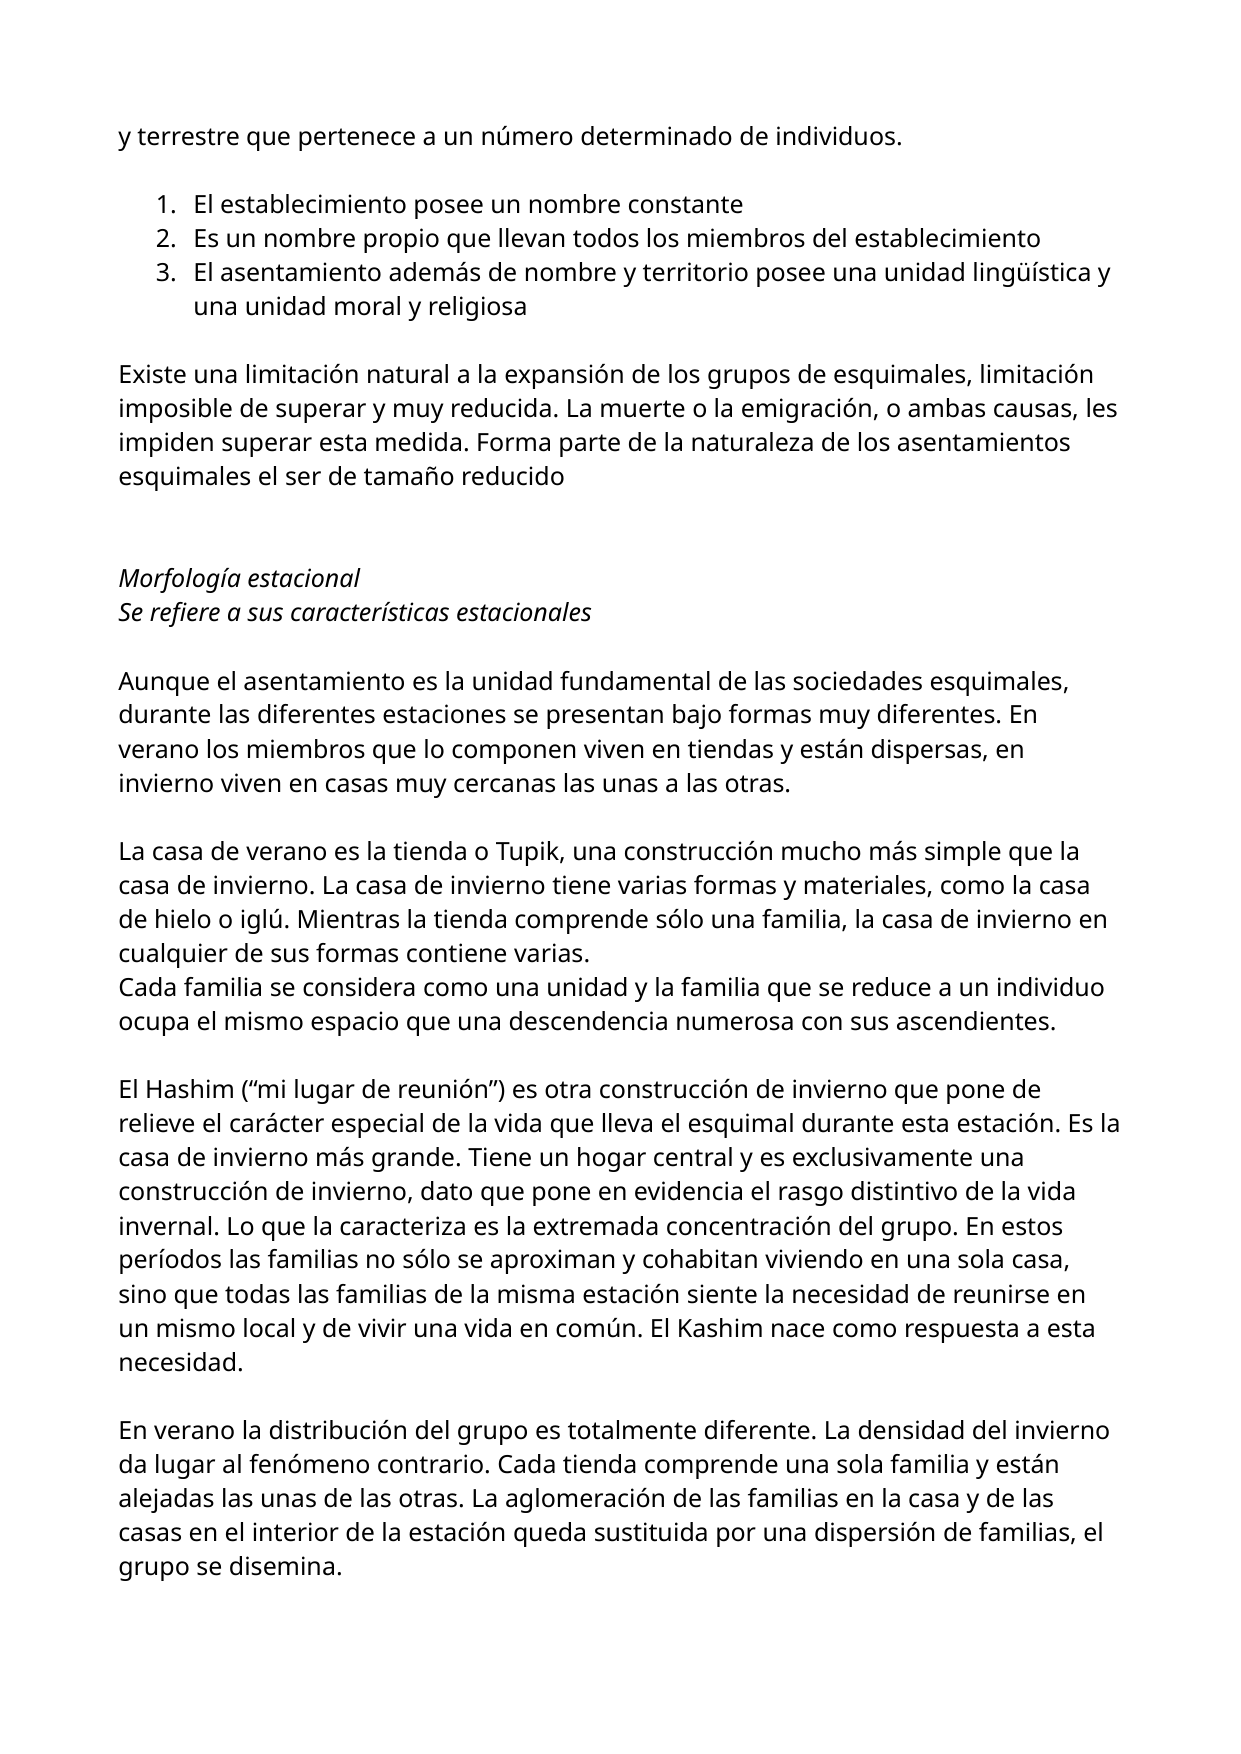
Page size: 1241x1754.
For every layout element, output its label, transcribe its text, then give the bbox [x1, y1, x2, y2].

list Es un nombre propio que llevan todos los miembros del establecimiento [156, 220, 1122, 254]
text La casa de verano es la tienda o Tupik, una construcción mucho más simple que la casa de invierno. La casa de invierno tiene varias formas y materiales, como la casa de hielo o iglú. Mientras la tienda comprende sólo una familia, la casa de invierno en cualquier de sus formas contiene varias. [118, 833, 1122, 970]
text Aunque el asentamiento es la unidad fundamental de las sociedades esquimales, durante las diferentes estaciones se presentan bajo formas muy diferentes. En verano los miembros que lo componen viven en tiendas y están dispersas, en invierno viven en casas muy cercanas las unas a las otras. [118, 663, 1122, 799]
text Se refiere a sus características estacionales [118, 595, 1122, 629]
list El asentamiento además de nombre y territorio posee una unidad lingüística y una unidad moral y religiosa [156, 254, 1122, 322]
text y terrestre que pertenece a un número determinado de individuos. [118, 118, 1122, 186]
text El Hashim (“mi lugar de reunión”) es otra construcción de invierno que pone de relieve el carácter especial de la vida que lleva el esquimal durante esta estación. Es la casa de invierno más grande. Tiene un hogar central y es exclusivamente una construcción de invierno, dato que pone en evidencia el rasgo distintivo de la vida invernal. Lo que la caracteriza es la extremada concentración del grupo. En estos períodos las familias no sólo se aproximan y cohabitan viviendo en una sola casa, sino que todas las familias de la misma estación siente la necesidad de reunirse en un mismo local y de vivir una vida en común. El Kashim nace como respuesta a esta necesidad. [118, 1072, 1122, 1378]
text En verano la distribución del grupo es totalmente diferente. La densidad del invierno da lugar al fenómeno contrario. Cada tienda comprende una sola familia y están alejadas las unas de las otras. La aglomeración de las familias en la casa y de las casas en el interior de la estación queda sustituida por una dispersión de familias, el grupo se disemina. [118, 1412, 1122, 1583]
list El establecimiento posee un nombre constante [156, 186, 1122, 220]
text Existe una limitación natural a la expansión de los grupos de esquimales, limitación imposible de superar y muy reducida. La muerte o la emigración, o ambas causas, les impiden superar esta medida. Forma parte de la naturaleza de los asentamientos esquimales el ser de tamaño reducido [118, 357, 1122, 493]
text Cada familia se considera como una unidad y la familia que se reduce a un individuo ocupa el mismo espacio que una descendencia numerosa con sus ascendientes. [118, 970, 1122, 1038]
text Morfología estacional [118, 561, 1122, 595]
